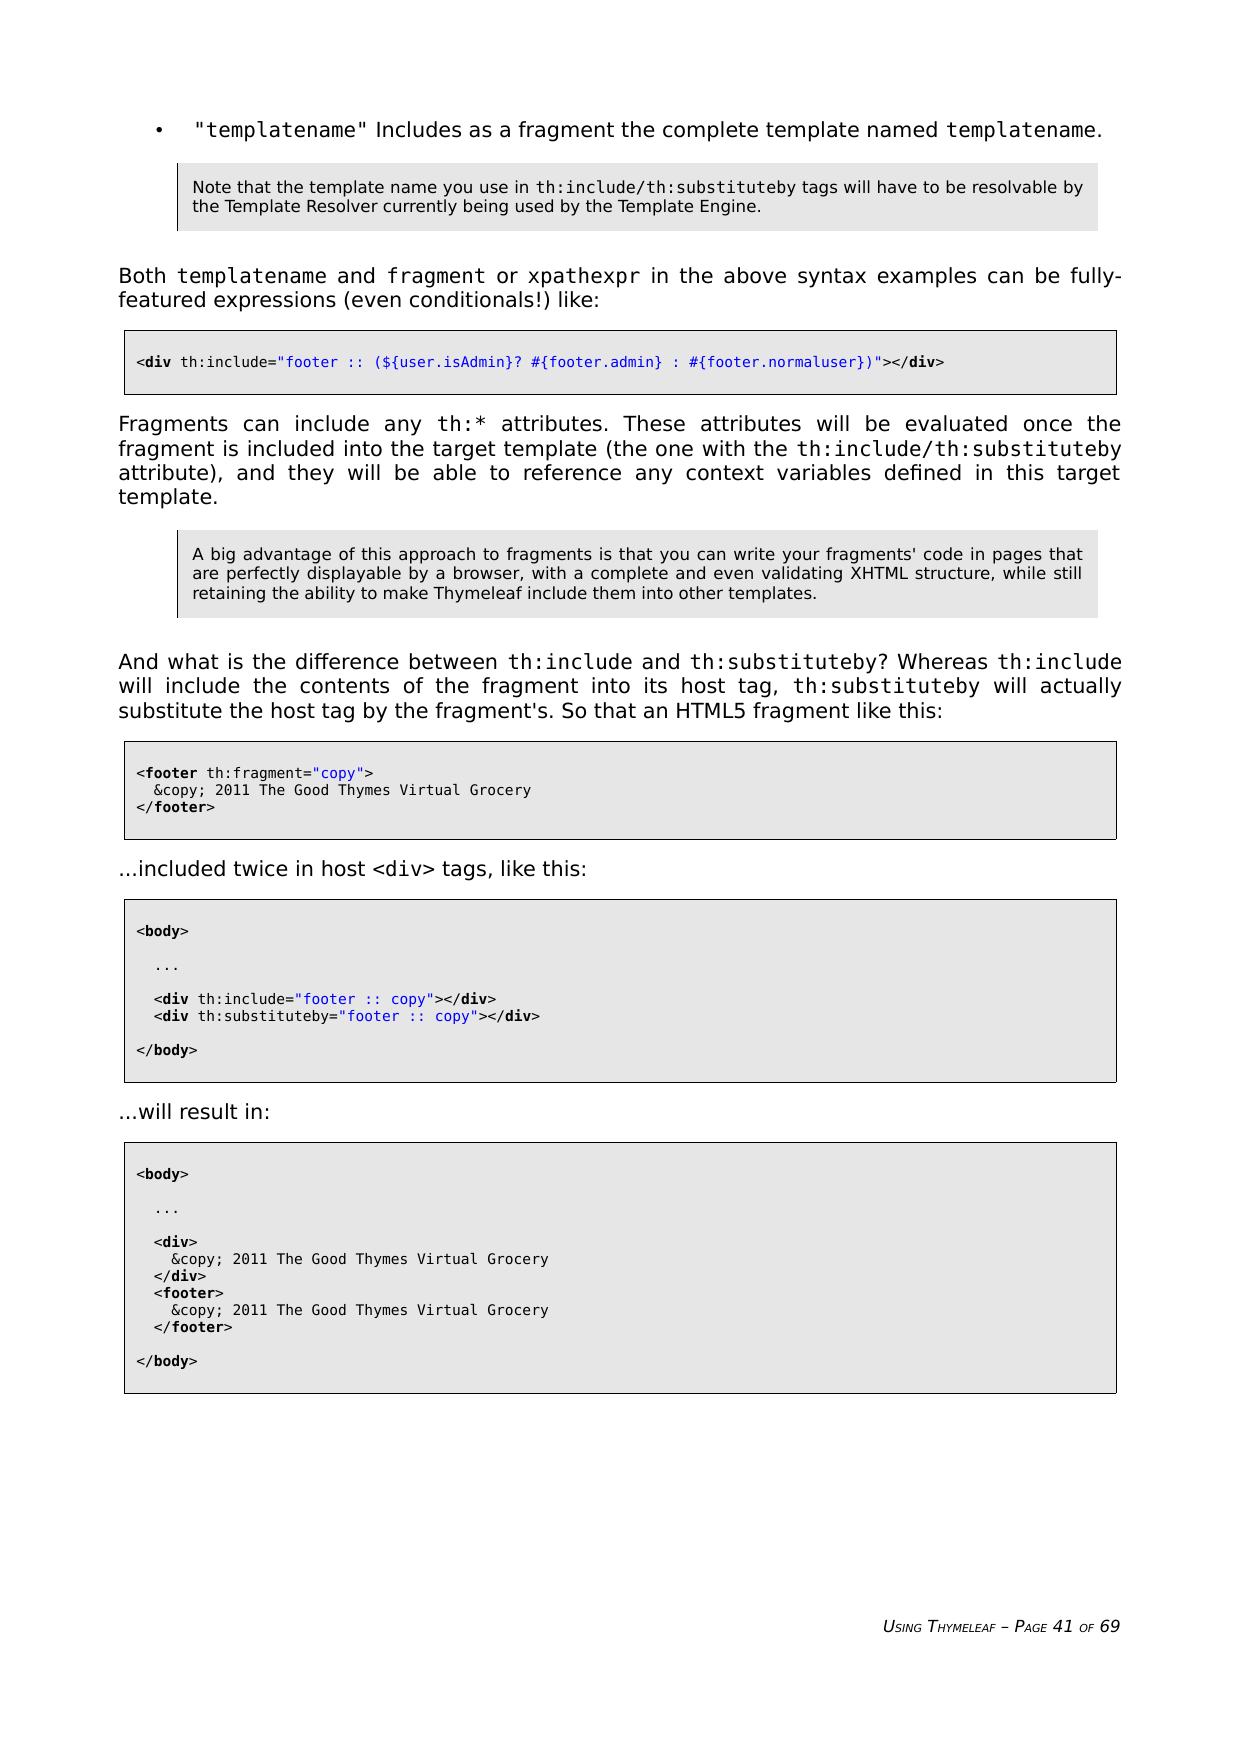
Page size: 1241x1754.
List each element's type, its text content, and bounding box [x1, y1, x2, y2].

text Note that the template name you use in th:include/th:substituteby tags will have to be resolvable by the Template Resolver currently being used by the Template Engine. [178, 163, 1098, 231]
text <body> ... <div th:include="footer :: copy"></div> <div th:substituteby="footer :: copy"></div> </body> [125, 900, 1116, 1082]
text A big advantage of this approach to fragments is that you can write your fragments' code in pages that are perfectly displayable by a browser, with a complete and even validating XHTML structure, while still retaining the ability to make Thymeleaf include them into other templates. [178, 530, 1098, 618]
text Both templatename and fragment or xpathexpr in the above syntax examples can be fully-featured expressions (even conditionals!) like: [118, 264, 1122, 312]
text ...will result in: [118, 1100, 1122, 1124]
list "templatename" Includes as a fragment the complete template named templatename. [156, 118, 1122, 142]
text <div th:include="footer :: (${user.isAdmin}? #{footer.admin} : #{footer.normaluser})"></div> [125, 331, 1116, 394]
text And what is the difference between th:include and th:substituteby? Whereas th:include will include the contents of the fragment into its host tag, th:substituteby will actually substitute the host tag by the fragment's. So that an HTML5 fragment like this: [118, 650, 1122, 723]
text Fragments can include any th:* attributes. These attributes will be evaluated once the fragment is included into the target template (the one with the th:include/th:substituteby attribute), and they will be able to reference any context variables defined in this target template. [118, 412, 1122, 509]
text ...included twice in host <div> tags, like this: [118, 857, 1122, 881]
text <body> ... <div> &copy; 2011 The Good Thymes Virtual Grocery </div> <footer> &copy; 2011 The Good Thymes Virtual Grocery </footer> </body> [125, 1143, 1116, 1393]
text <footer th:fragment="copy"> &copy; 2011 The Good Thymes Virtual Grocery </footer> [125, 742, 1116, 839]
